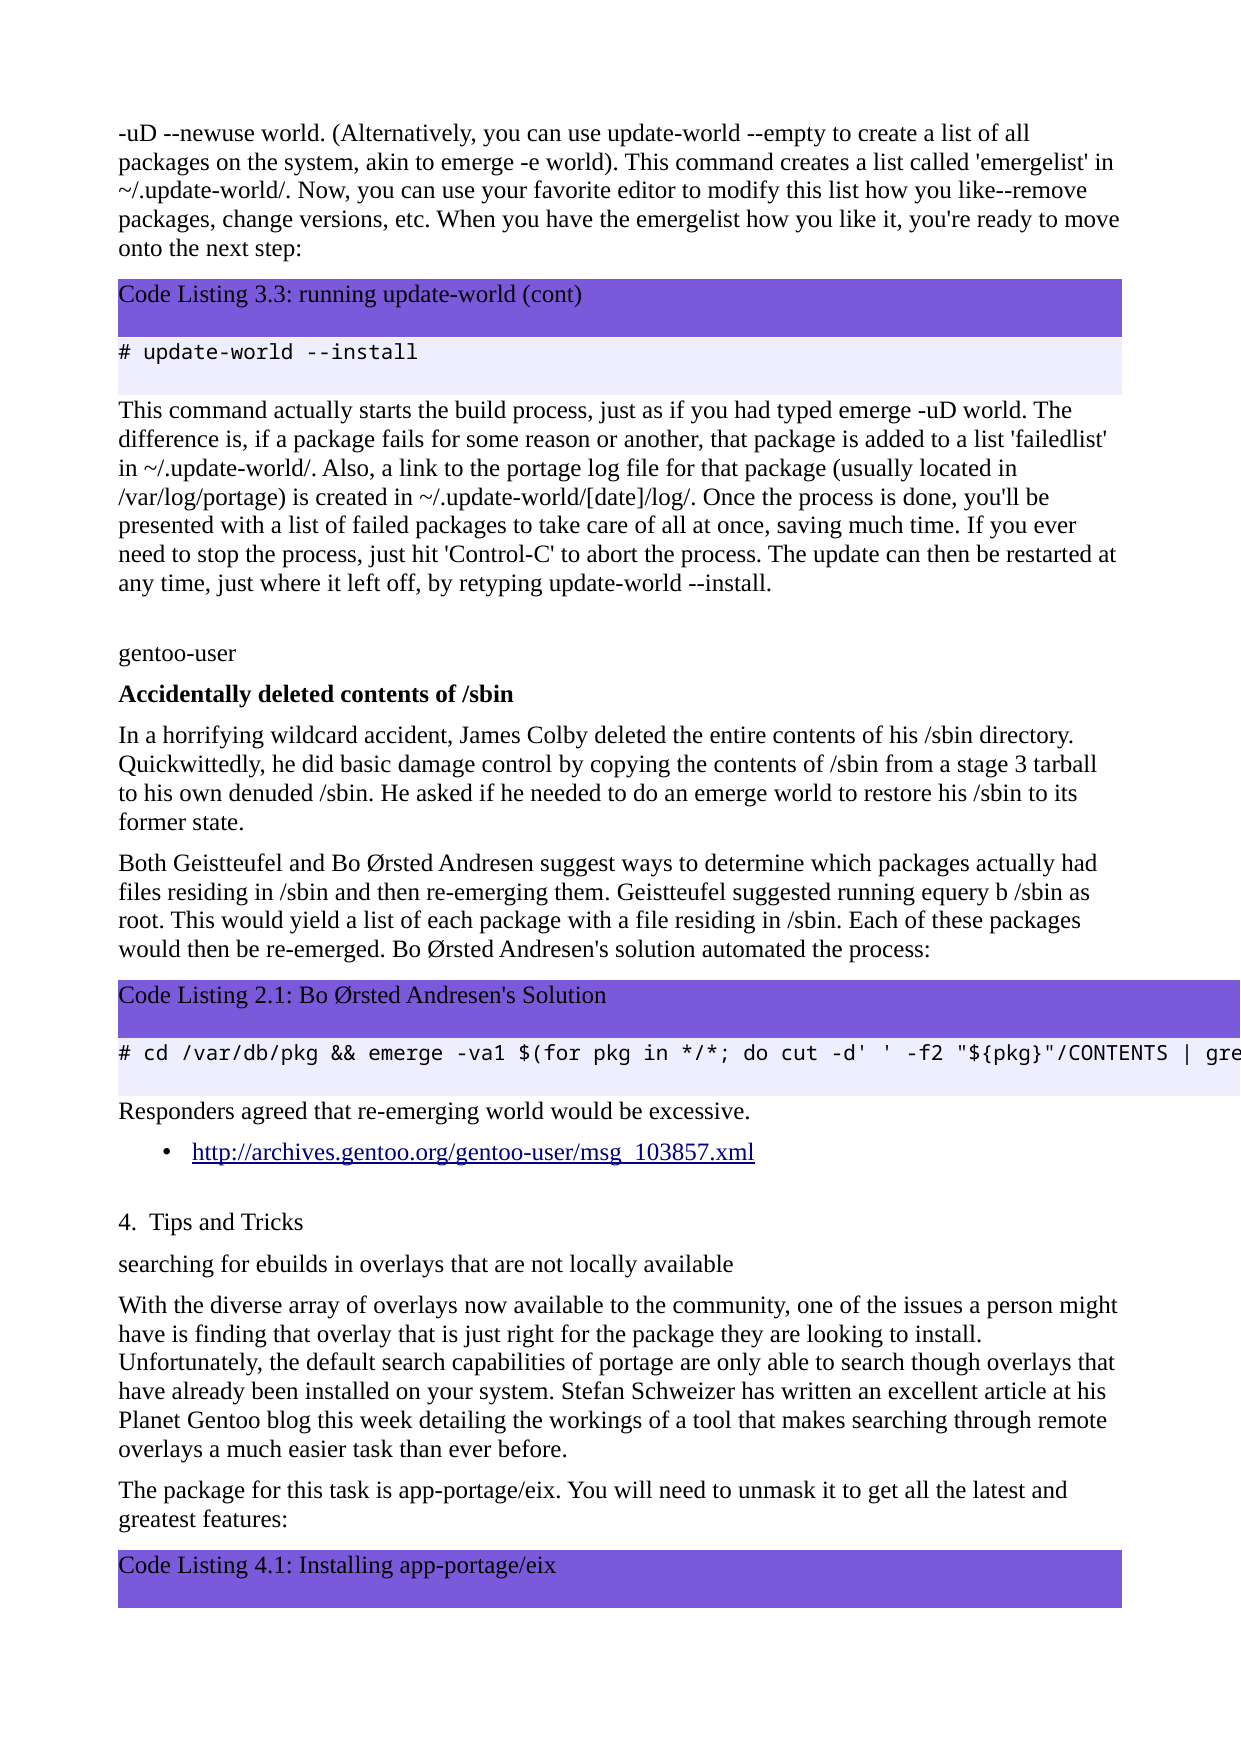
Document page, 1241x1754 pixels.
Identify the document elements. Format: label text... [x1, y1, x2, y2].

table_header Code Listing 4.1: Installing app-portage/eix [118, 1550, 1122, 1608]
list http://archives.gentoo.org/gentoo-user/msg_103857.xml [162, 1137, 1122, 1166]
text Accidentally deleted contents of /sbin [118, 679, 1122, 708]
text -uD --newuse world. (Alternatively, you can use update-world --empty to create a list of all packages on the system, akin to emerge -e world). This command creates a list called 'emergelist' in ~/.update-world/. Now, you can use your favorite editor to modify this list how you like--remove packages, change versions, etc. When you have the emergelist how you like it, you're ready to move onto the next step: [118, 118, 1122, 262]
table_header Code Listing 3.3: running update-world (cont) [118, 279, 1122, 337]
text This command actually starts the build process, just as if you had typed emerge -uD world. The difference is, if a package fails for some reason or another, that package is added to a list 'failedlist' in ~/.update-world/. Also, a link to the portage log file for that package (usually located in /var/log/portage) is created in ~/.update-world/[date]/log/. Once the process is done, you'll be presented with a list of failed packages to take care of all at once, saving much time. If you ever need to stop the process, just hit 'Control-C' to abort the process. The update can then be restarted at any time, just where it left off, by retyping update-world --install. [118, 395, 1122, 597]
text Responders agreed that re-emerging world would be excessive. [118, 1096, 1122, 1125]
text searching for ebuilds in overlays that are not locally available [118, 1249, 1122, 1277]
text 4. Tips and Tricks [118, 1207, 1122, 1236]
table_header Code Listing 2.1: Bo Ørsted Andresen's Solution [118, 980, 1240, 1038]
table_cell # update-world --install [118, 338, 1122, 395]
text gentoo-user [118, 638, 1122, 667]
text The package for this task is app-portage/eix. You will need to unmask it to get all the latest and greatest features: [118, 1475, 1122, 1532]
text Both Geistteufel and Bo Ørsted Andresen suggest ways to determine which packages actually had files residing in /sbin and then re-emerging them. Geistteufel suggested running equery b /sbin as root. This would yield a list of each package with a file residing in /sbin. Each of these packages would then be re-emerged. Bo Ørsted Andresen's solution automated the process: [118, 848, 1122, 963]
text With the diverse array of overlays now available to the community, one of the issues a person might have is finding that overlay that is just right for the package they are looking to install. Unfortunately, the default search capabilities of portage are only able to search though overlays that have already been installed on your system. Stefan Schweizer has written an excellent article at his Planet Gentoo blog this week detailing the workings of a tool that makes searching through remote overlays a much easier task than ever before. [118, 1290, 1122, 1462]
table_cell # cd /var/db/pkg && emerge -va1 $(for pkg in */*; do cut -d' ' -f2 "${pkg}"/CONTENTS | grep -q '^/sbin/' && echo "=${pkg}"; done) [118, 1038, 1240, 1096]
text In a horrifying wildcard accident, James Colby deleted the entire contents of his /sbin directory. Quickwittedly, he did basic damage control by copying the contents of /sbin from a stage 3 tarball to his own denuded /sbin. He asked if he needed to do an emerge world to restore his /sbin to its former state. [118, 720, 1122, 835]
